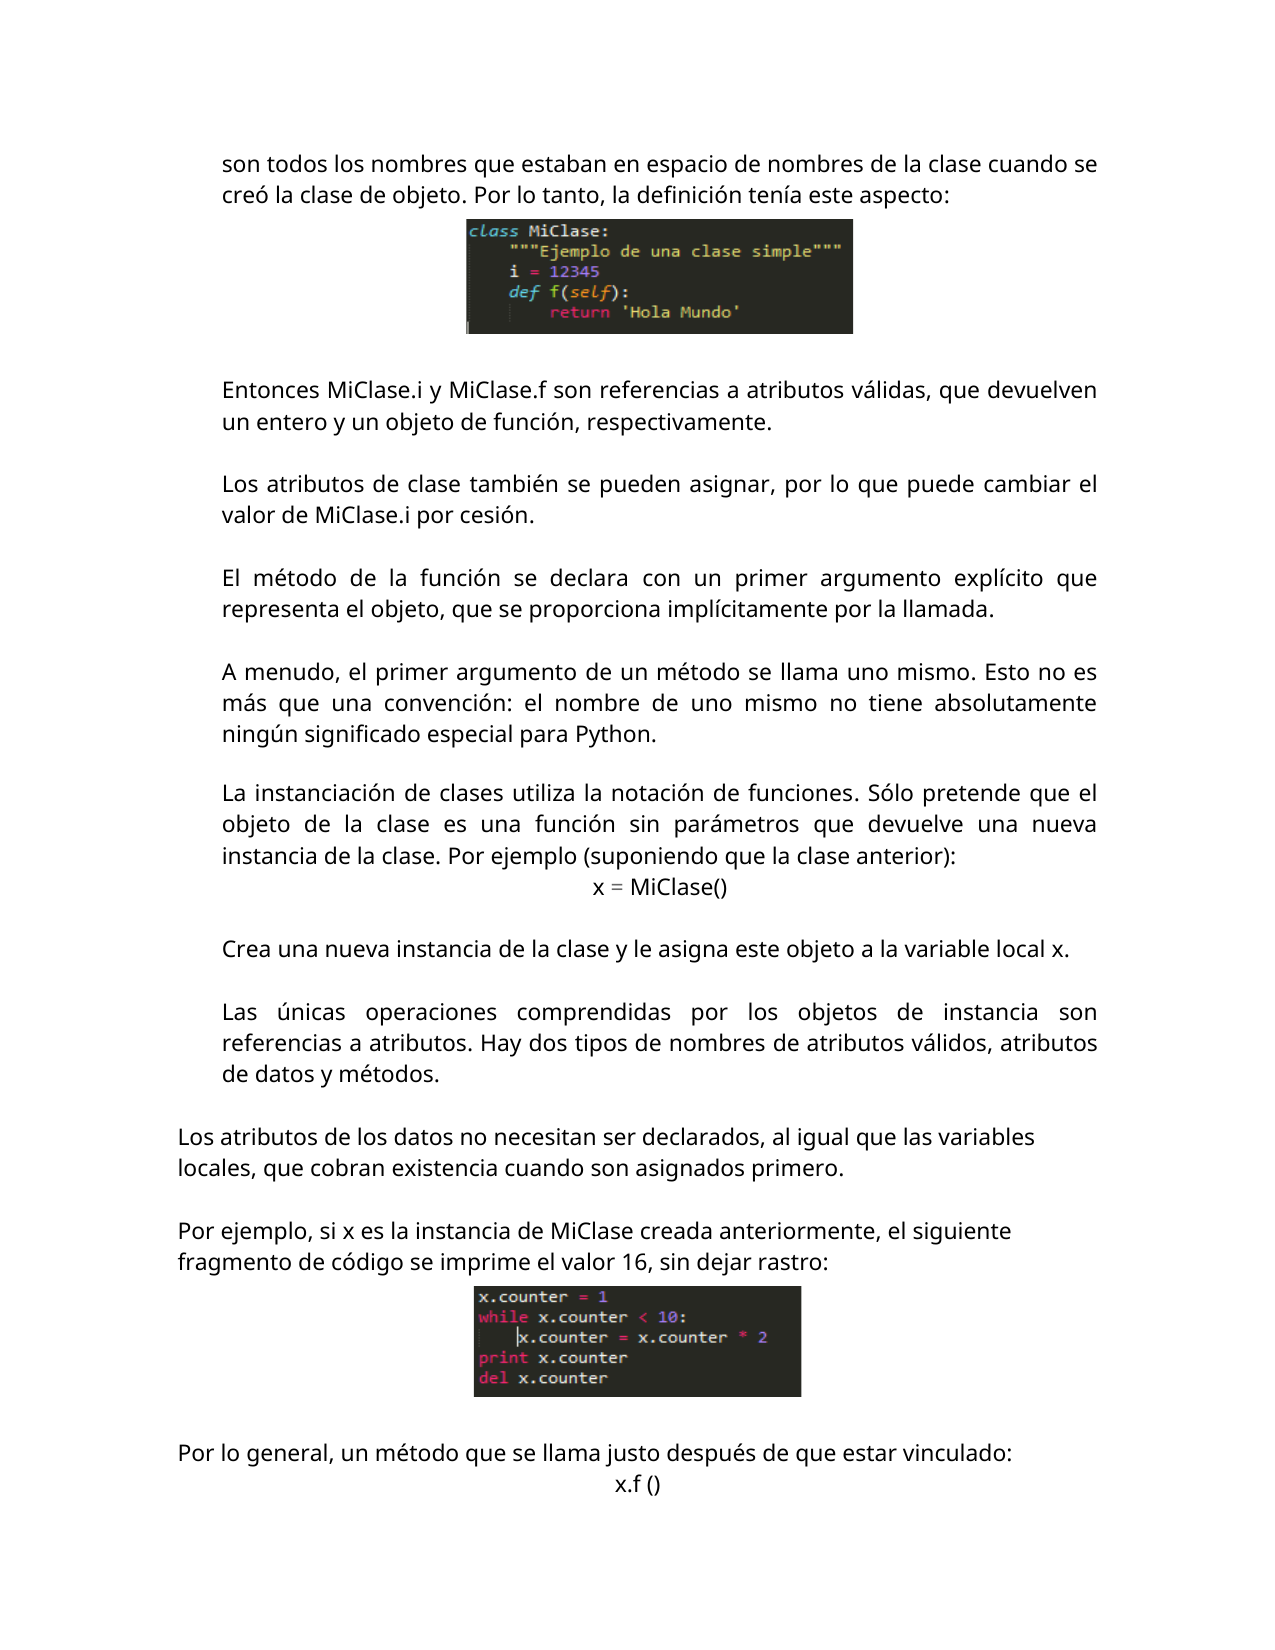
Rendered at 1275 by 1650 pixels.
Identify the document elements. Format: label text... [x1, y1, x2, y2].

text Crea una nueva instancia de la clase y le asigna este objeto a la variable local x. [222, 933, 1098, 965]
text La instanciación de clases utiliza la notación de funciones. Sólo pretende que el objeto de la clase es una función sin parámetros que devuelve una nueva instancia de la clase. Por ejemplo (suponiendo que la clase anterior): [222, 777, 1098, 871]
text Los atributos de los datos no necesitan ser declarados, al igual que las variables locales, que cobran existencia cuando son asignados primero. [177, 1121, 1098, 1183]
text Los atributos de clase también se pueden asignar, por lo que puede cambiar el valor de MiClase.i por cesión. [222, 437, 1098, 530]
text Las únicas operaciones comprendidas por los objetos de instancia son referencias a atributos. Hay dos tipos de nombres de atributos válidos, atributos de datos y métodos. [222, 996, 1098, 1090]
text x.f () [177, 1468, 1098, 1499]
picture [473, 1286, 802, 1397]
text Por ejemplo, si x es la instancia de MiClase creada anteriormente, el siguiente fragmento de código se imprime el valor 16, sin dejar rastro: [177, 1183, 1098, 1277]
text Entonces MiClase.i y MiClase.f son referencias a atributos válidas, que devuelven un entero y un objeto de función, respectivamente. [222, 374, 1098, 437]
text El método de la función se declara con un primer argumento explícito que representa el objeto, que se proporciona implícitamente por la llamada. [222, 562, 1098, 624]
picture [466, 219, 854, 334]
text Por lo general, un método que se llama justo después de que estar vinculado: [177, 1437, 1098, 1468]
text A menudo, el primer argumento de un método se llama uno mismo. Esto no es más que una convención: el nombre de uno mismo no tiene absolutamente ningún significado especial para Python. [222, 655, 1098, 749]
text x = MiClase() [222, 871, 1098, 902]
text son todos los nombres que estaban en espacio de nombres de la clase cuando se creó la clase de objeto. Por lo tanto, la definición tenía este aspecto: [222, 148, 1098, 210]
